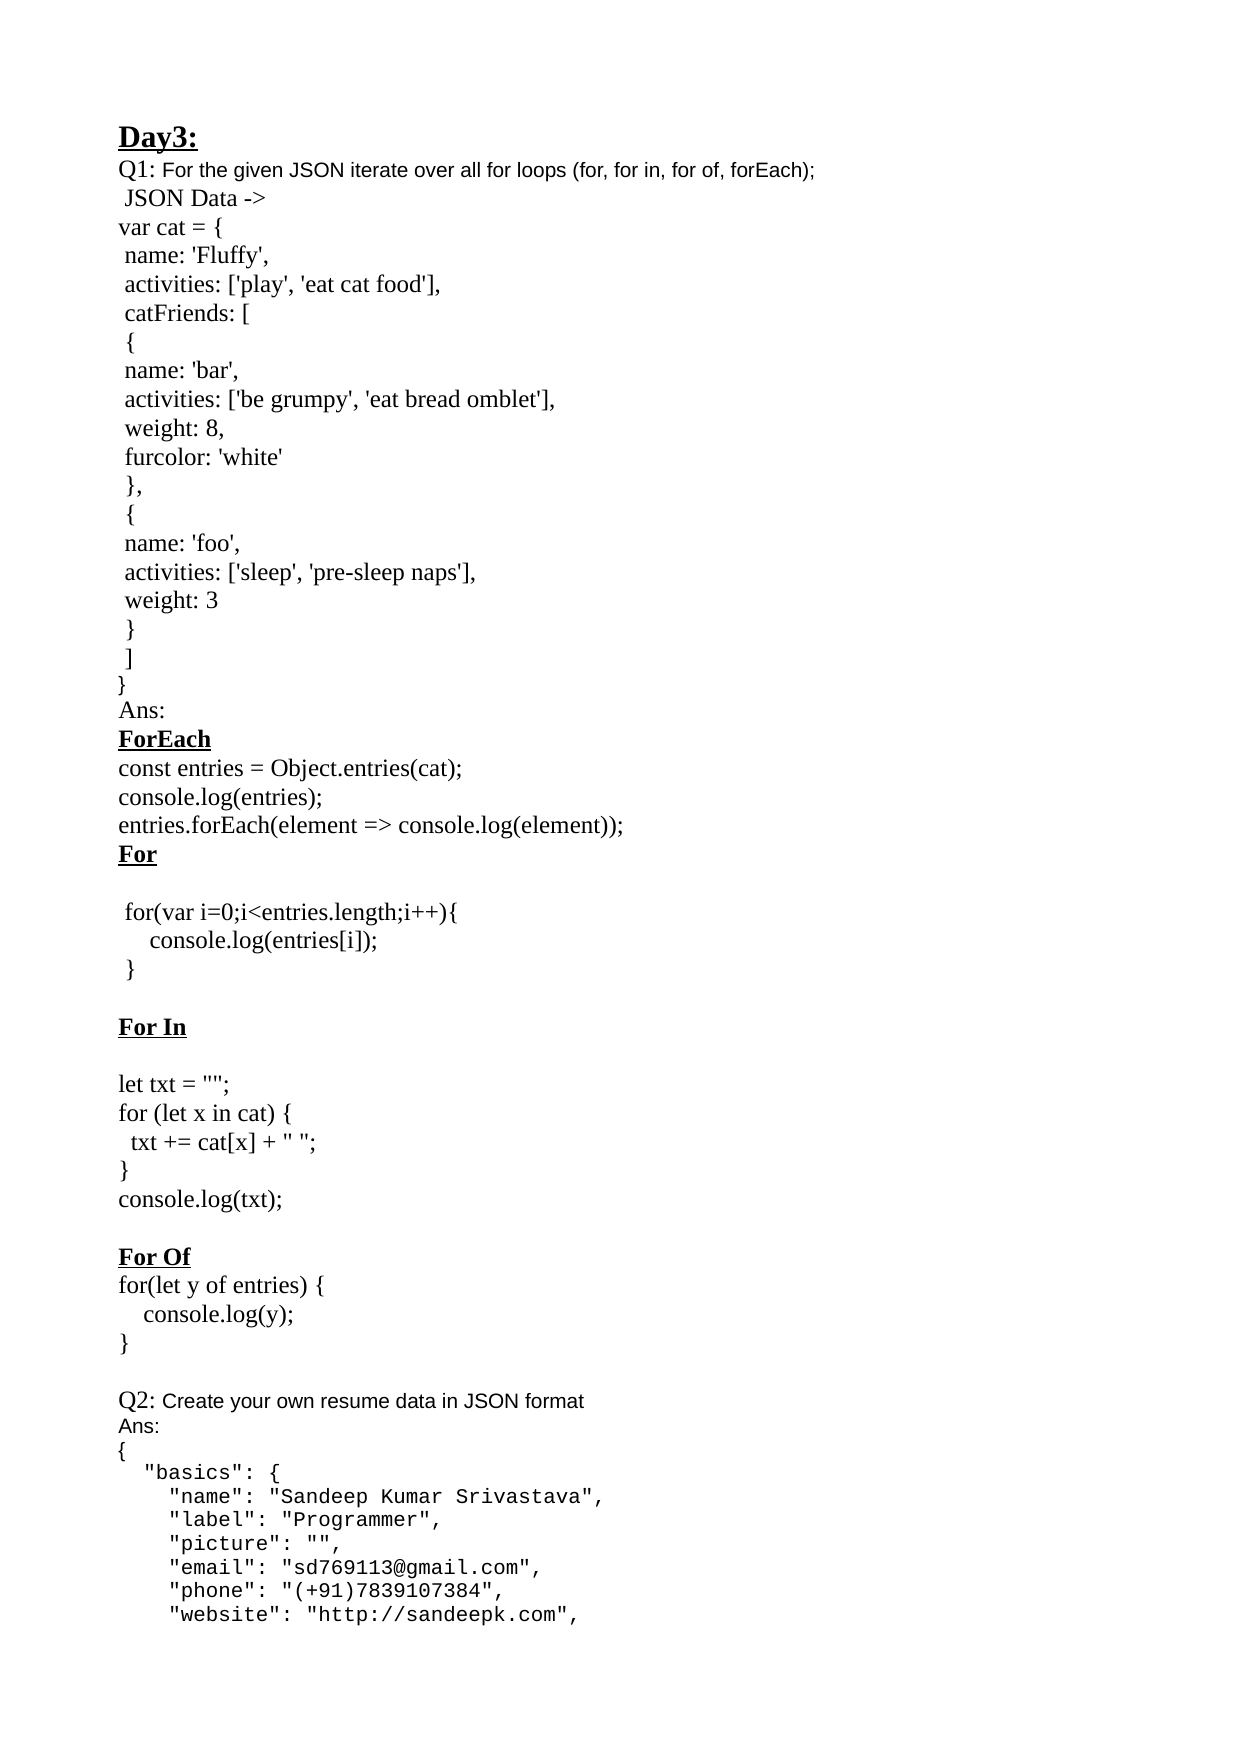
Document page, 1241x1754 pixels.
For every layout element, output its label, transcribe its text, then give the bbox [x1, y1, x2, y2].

text ForEach [118, 724, 1122, 753]
text const entries = Object.entries(cat); [118, 753, 1122, 782]
text "email": "sd769113@gmail.com", [118, 1557, 1122, 1580]
text weight: 8, [118, 413, 1122, 442]
text { [118, 327, 1122, 355]
text For Of [118, 1242, 1122, 1271]
text } [118, 1328, 1122, 1357]
text Q1: For the given JSON iterate over all for loops (for, for in, for of, forEach); [118, 154, 1122, 183]
text "label": "Programmer", [118, 1509, 1122, 1533]
text name: 'Fluffy', [118, 240, 1122, 269]
text for(var i=0;i<entries.length;i++){ [118, 897, 1122, 926]
text var cat = { [118, 212, 1122, 240]
text } [118, 954, 1122, 983]
text "picture": "", [118, 1533, 1122, 1557]
text "website": "http://sandeepk.com", [118, 1604, 1122, 1628]
text console.log(entries); [118, 782, 1122, 811]
text } [118, 614, 1122, 643]
text name: 'bar', [118, 355, 1122, 384]
text JSON Data -> [118, 183, 1122, 212]
text weight: 3 [118, 585, 1122, 614]
text for(let y of entries) { [118, 1271, 1122, 1299]
text activities: ['be grumpy', 'eat bread omblet'], [118, 384, 1122, 413]
text txt += cat[x] + " "; [118, 1127, 1122, 1156]
text name: 'foo', [118, 528, 1122, 557]
text { [118, 1438, 1122, 1462]
text Ans: [118, 1414, 1122, 1438]
text let txt = ""; [118, 1069, 1122, 1098]
text Q2: Create your own resume data in JSON format [118, 1386, 1122, 1414]
text for (let x in cat) { [118, 1098, 1122, 1127]
text entries.forEach(element => console.log(element)); [118, 811, 1122, 839]
text } [118, 672, 1122, 696]
text ] [118, 643, 1122, 672]
text console.log(txt); [118, 1184, 1122, 1213]
text Ans: [118, 696, 1122, 724]
text catFriends: [ [118, 298, 1122, 327]
text "phone": "(+91)7839107384", [118, 1580, 1122, 1604]
text }, [118, 470, 1122, 499]
text For [118, 839, 1122, 868]
text activities: ['play', 'eat cat food'], [118, 269, 1122, 298]
text activities: ['sleep', 'pre-sleep naps'], [118, 557, 1122, 585]
text } [118, 1156, 1122, 1184]
text console.log(entries[i]); [118, 926, 1122, 954]
text furcolor: 'white' [118, 442, 1122, 470]
text "basics": { [118, 1462, 1122, 1486]
text Day3: [118, 118, 1122, 154]
text For In [118, 1012, 1122, 1041]
text { [118, 499, 1122, 528]
text "name": "Sandeep Kumar Srivastava", [118, 1486, 1122, 1509]
text console.log(y); [118, 1299, 1122, 1328]
